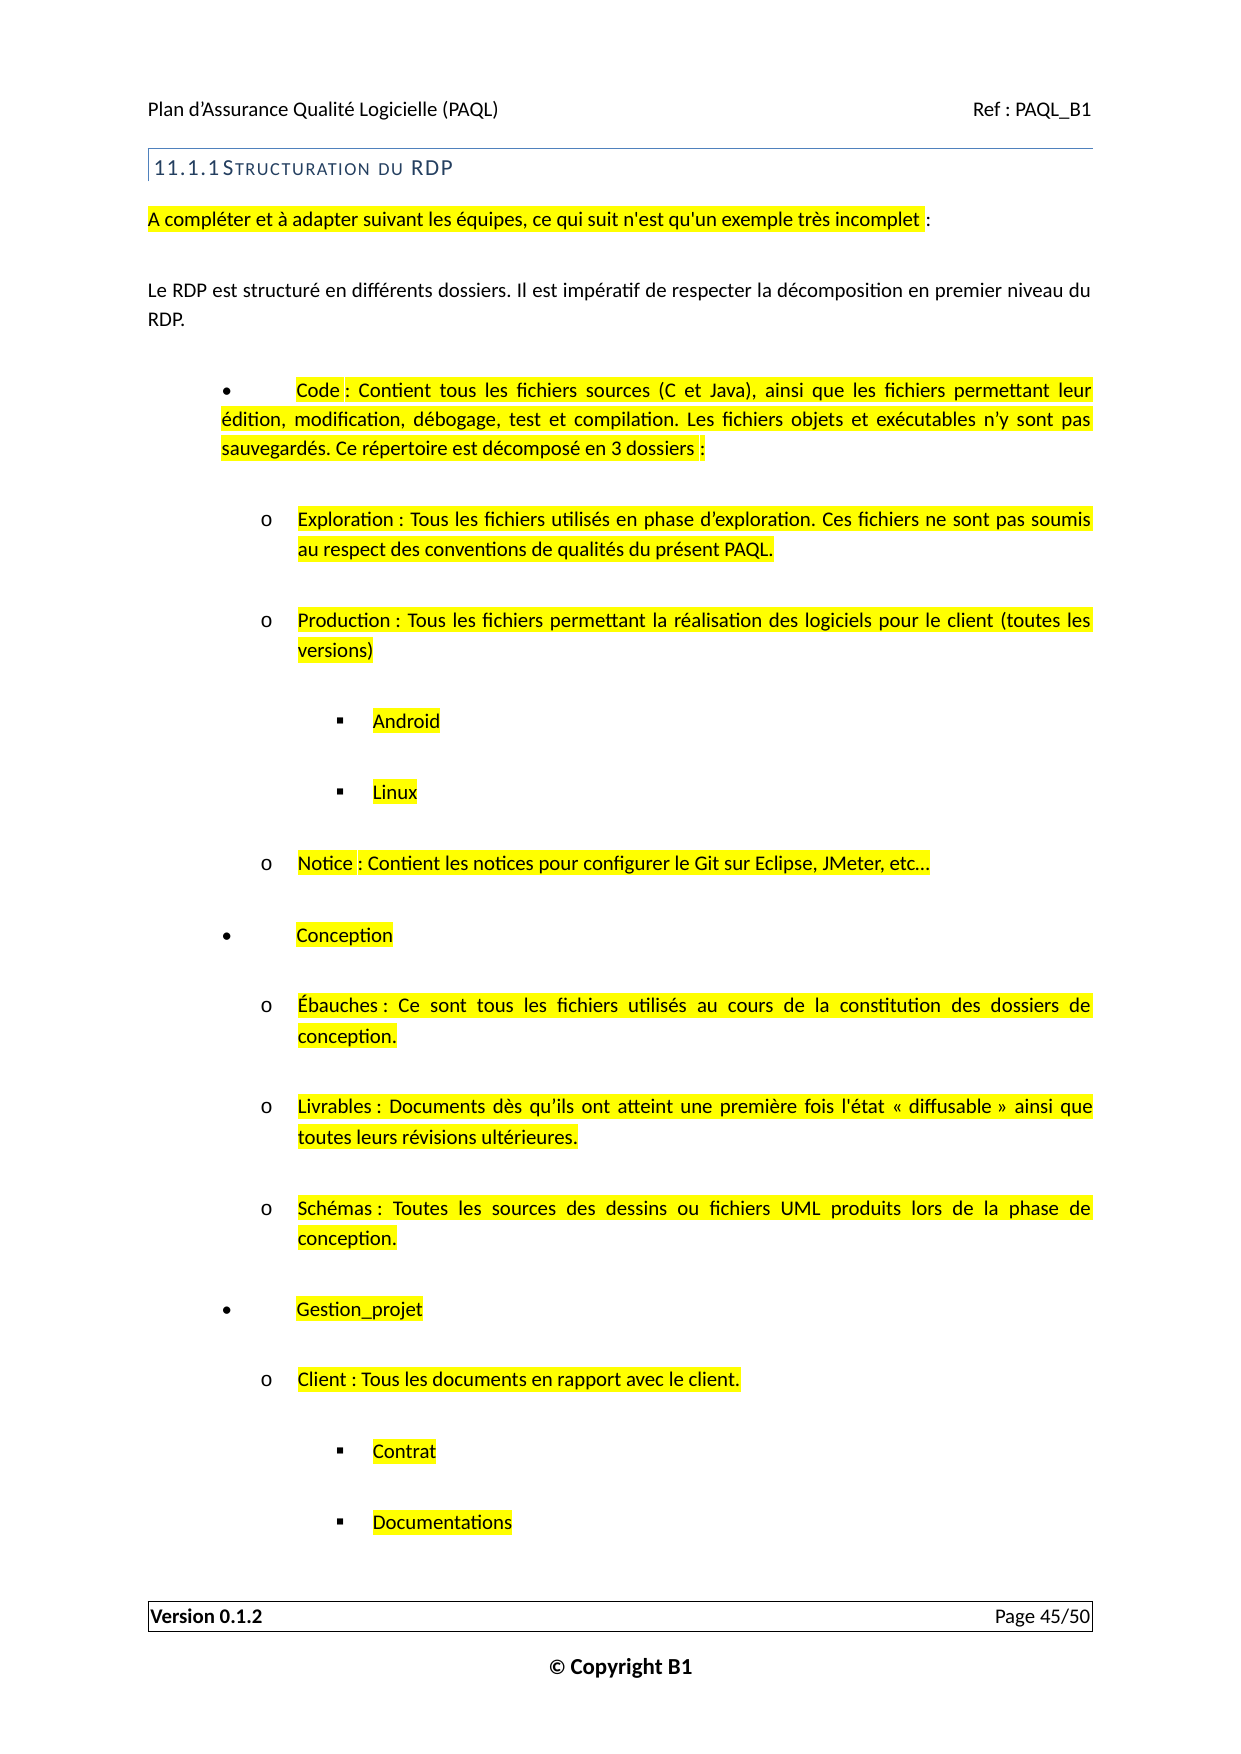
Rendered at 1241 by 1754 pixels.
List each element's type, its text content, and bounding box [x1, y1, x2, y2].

list Gestion_projet [221, 1296, 1093, 1321]
list Contrat [335, 1439, 1093, 1464]
list Documentations [335, 1509, 1093, 1535]
text Le RDP est structuré en différents dossiers. Il est impératif de respecter la décomposition en premier niveau du RDP. [148, 277, 1093, 331]
list Notice : Contient les notices pour configurer le Git sur Eclipse, JMeter, etc… [260, 850, 1093, 876]
list Android [335, 708, 1093, 733]
text A compléter et à adapter suivant les équipes, ce qui suit n'est qu'un exemple très incomplet : [148, 206, 1093, 232]
list Production : Tous les fichiers permettant la réalisation des logiciels pour le client (toutes les versions) [260, 607, 1093, 663]
list Structuration du RDP [149, 149, 1093, 181]
list Conception [221, 922, 1093, 947]
list Linux [335, 779, 1093, 804]
list Livrables : Documents dès qu’ils ont atteint une première fois l'état « diffusable » ainsi que toutes leurs révisions ultérieures. [260, 1094, 1093, 1149]
list Client : Tous les documents en rapport avec le client. [260, 1367, 1093, 1393]
list Schémas : Toutes les sources des dessins ou fichiers UML produits lors de la phase de conception. [260, 1195, 1093, 1250]
list Exploration : Tous les fichiers utilisés en phase d’exploration. Ces fichiers ne sont pas soumis au respect des conventions de qualités du présent PAQL. [260, 506, 1093, 562]
list Ébauches : Ce sont tous les fichiers utilisés au cours de la constitution des dossiers de conception. [260, 993, 1093, 1048]
list Code : Contient tous les fichiers sources (C et Java), ainsi que les fichiers permettant leur édition, modification, débogage, test et compilation. Les fichiers objets et exécutables n’y sont pas sauvegardés. Ce répertoire est décomposé en 3 dossiers : [221, 377, 1093, 461]
